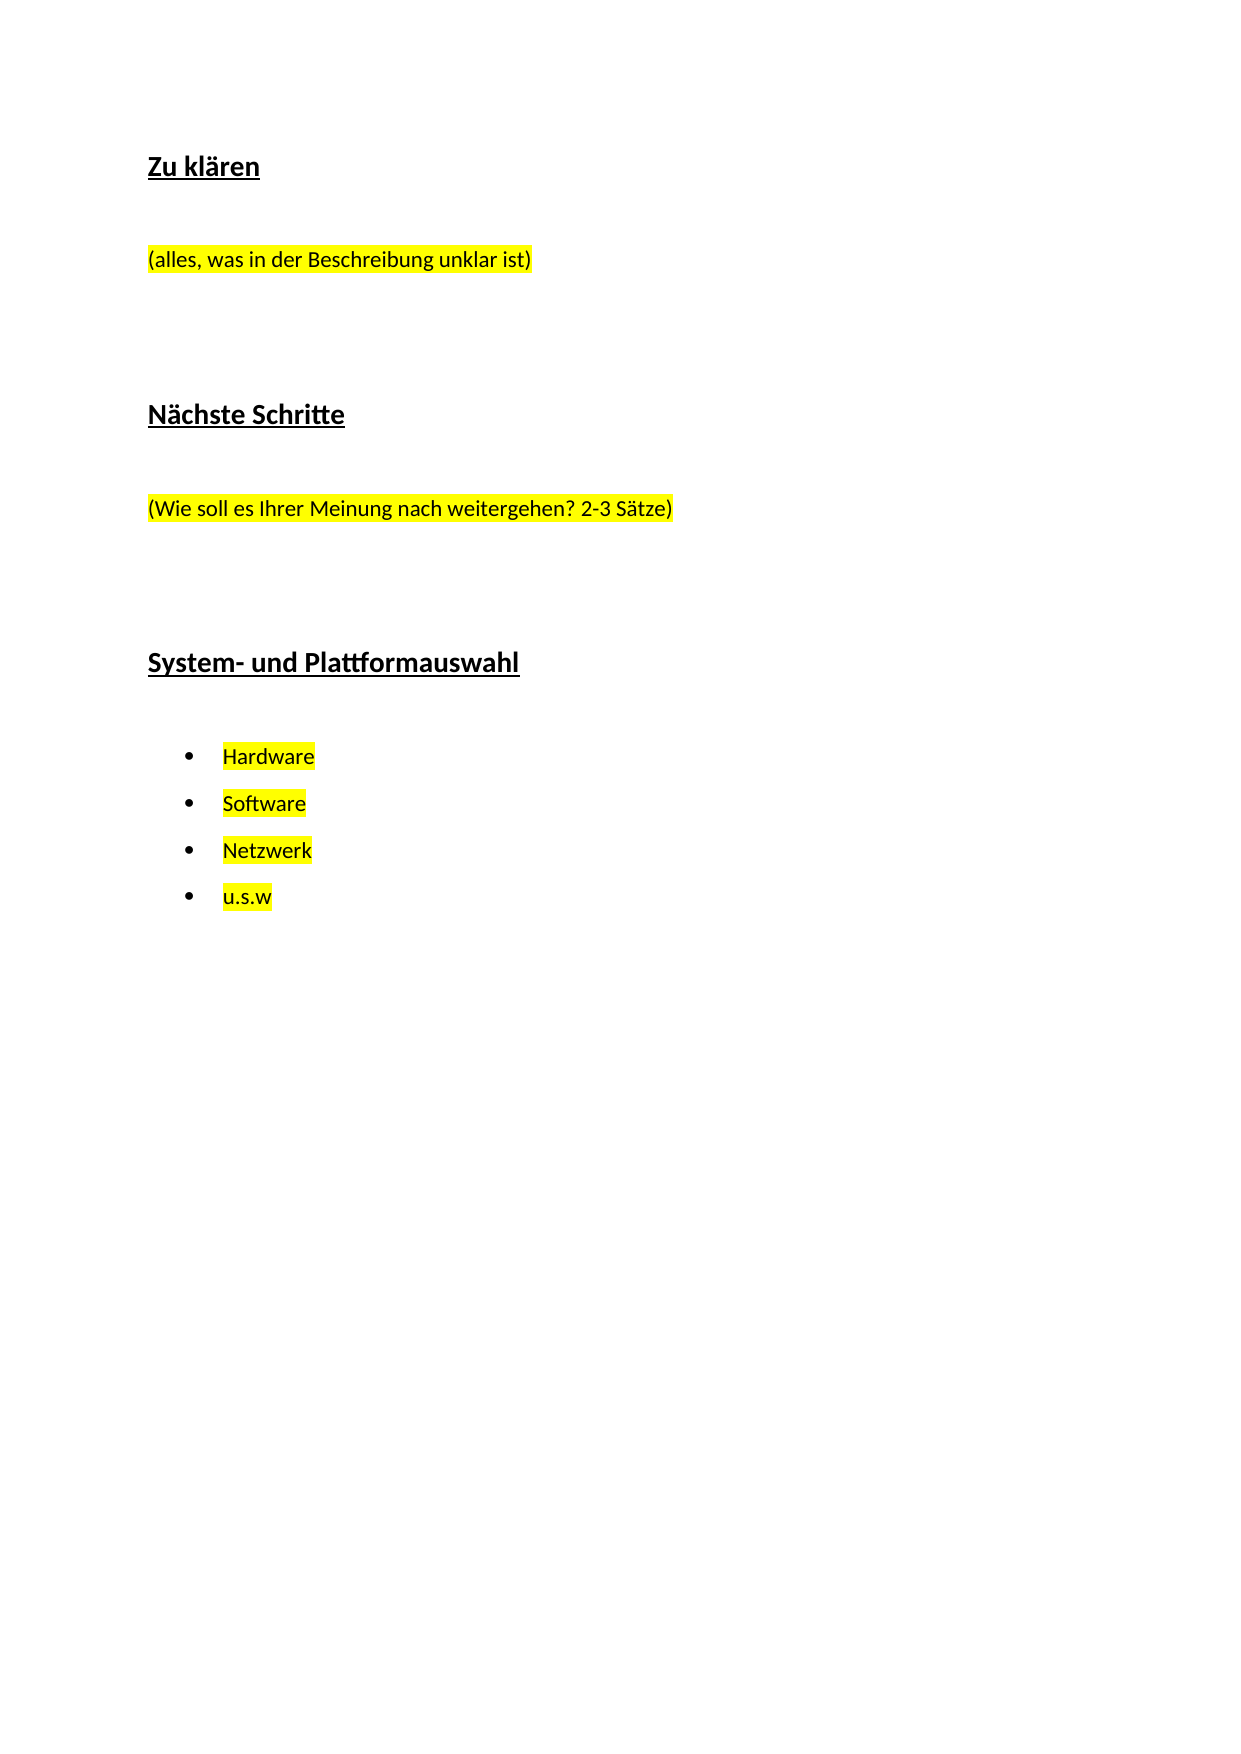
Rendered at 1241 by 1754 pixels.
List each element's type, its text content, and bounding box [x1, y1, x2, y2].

list Netzwerk [185, 836, 1093, 864]
list u.s.w [185, 882, 1093, 911]
list Hardware [185, 742, 1093, 770]
subtitle Nächste Schritte [148, 396, 1093, 432]
text (alles, was in der Beschreibung unklar ist) [148, 245, 1093, 273]
list Software [185, 789, 1093, 817]
subtitle Zu klären [148, 148, 1093, 183]
subtitle System- und Plattformauswahl [148, 644, 1093, 680]
text (Wie soll es Ihrer Meinung nach weitergehen? 2-3 Sätze) [148, 494, 1093, 522]
